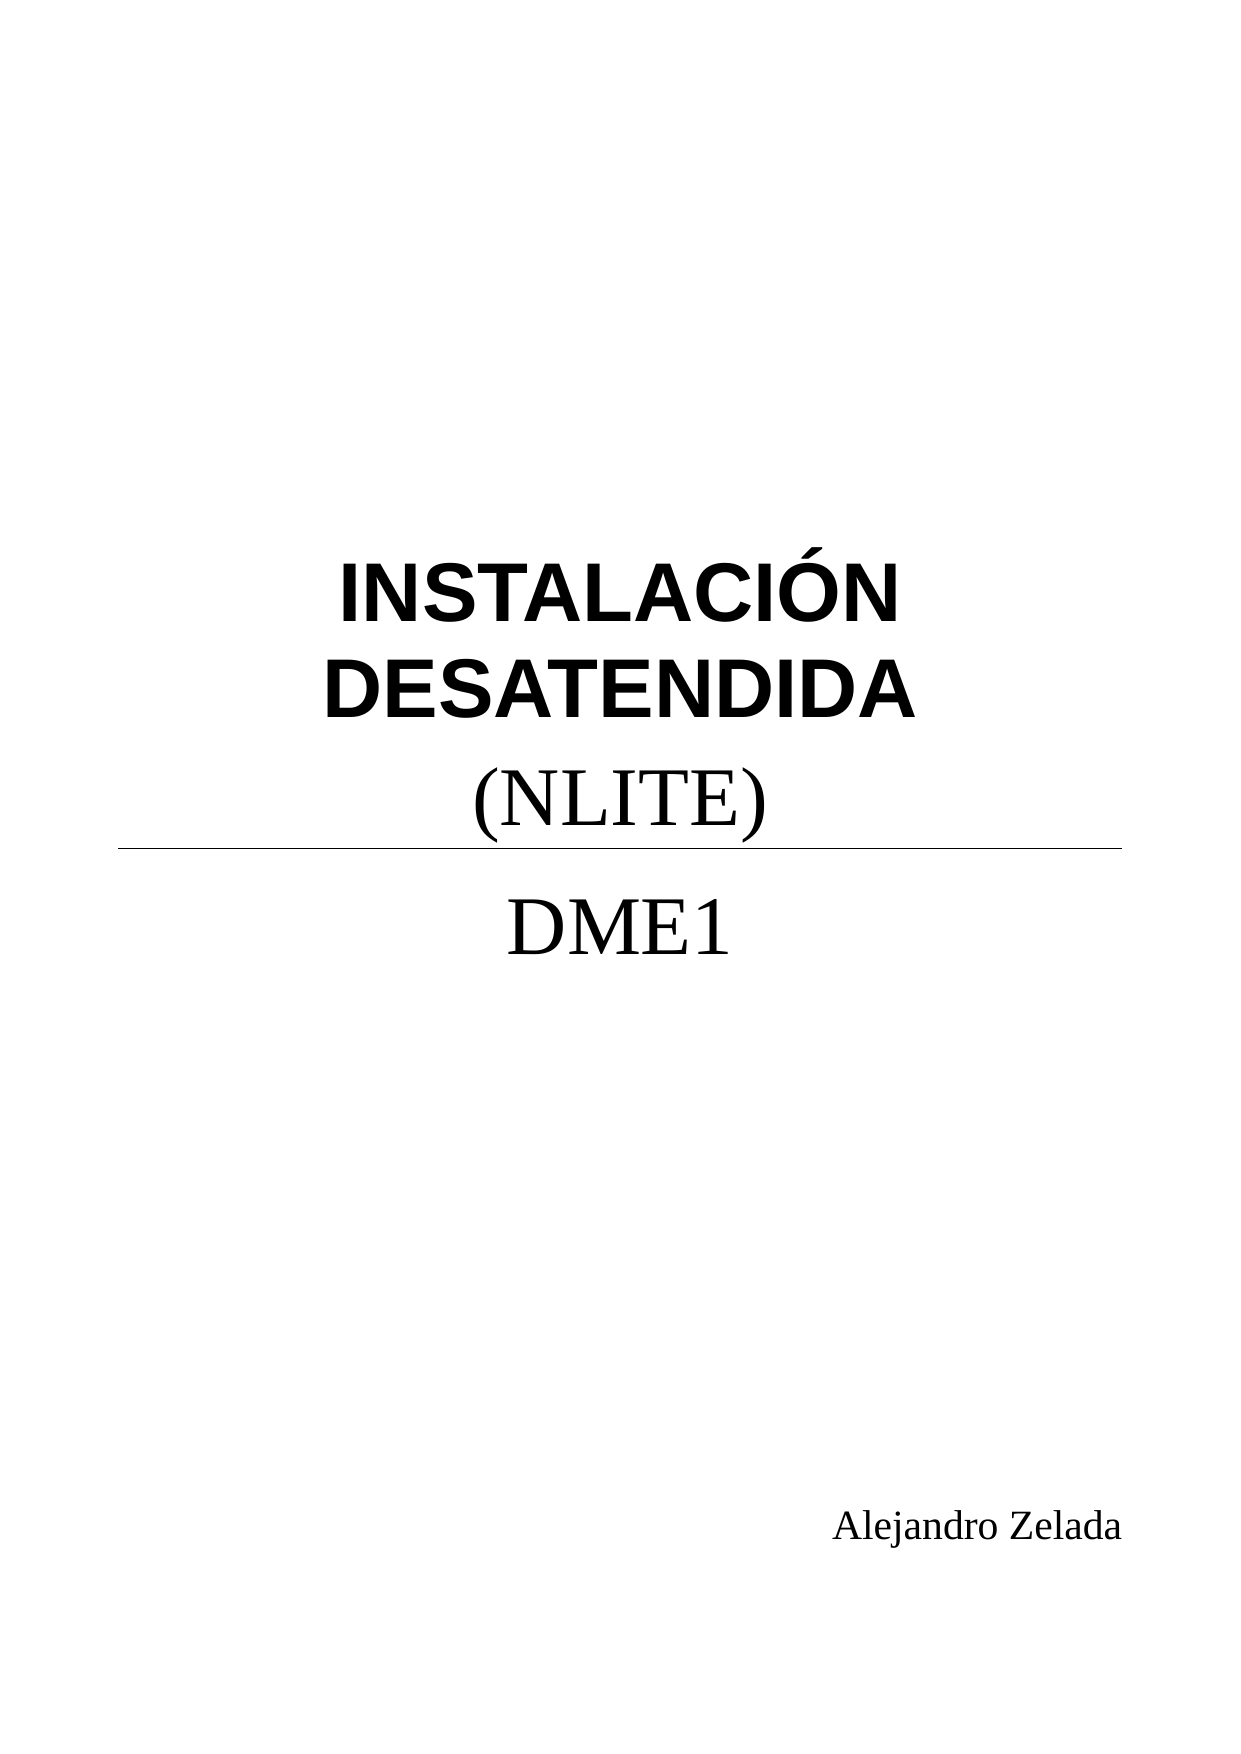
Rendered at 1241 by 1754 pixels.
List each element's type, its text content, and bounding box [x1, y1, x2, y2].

subtitle INSTALACIÓN DESATENDIDA [118, 543, 1122, 735]
subtitle DME1 [118, 877, 1122, 972]
subtitle (NLITE) [118, 747, 1122, 848]
subtitle Alejandro Zelada [118, 1501, 1122, 1548]
